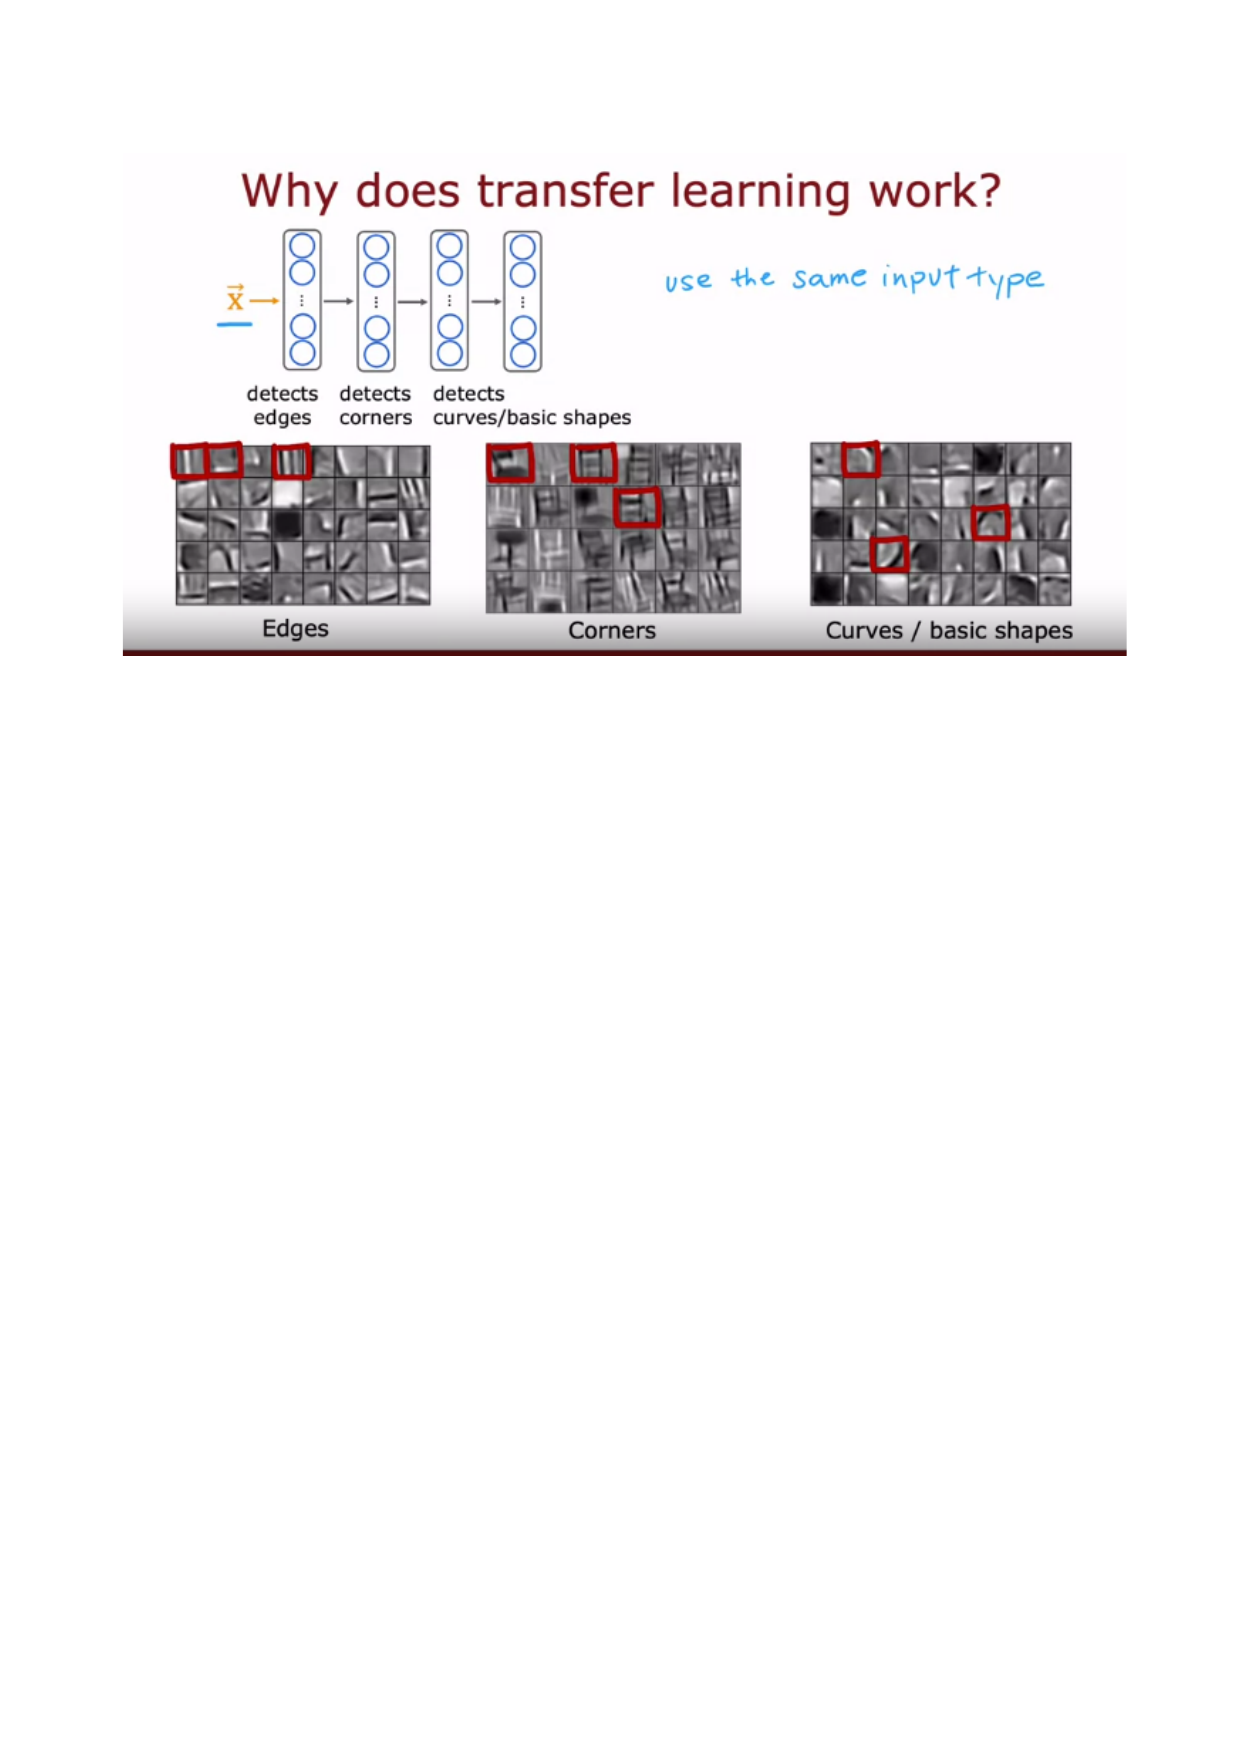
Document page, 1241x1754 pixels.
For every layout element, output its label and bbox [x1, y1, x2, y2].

picture [122, 153, 1127, 656]
